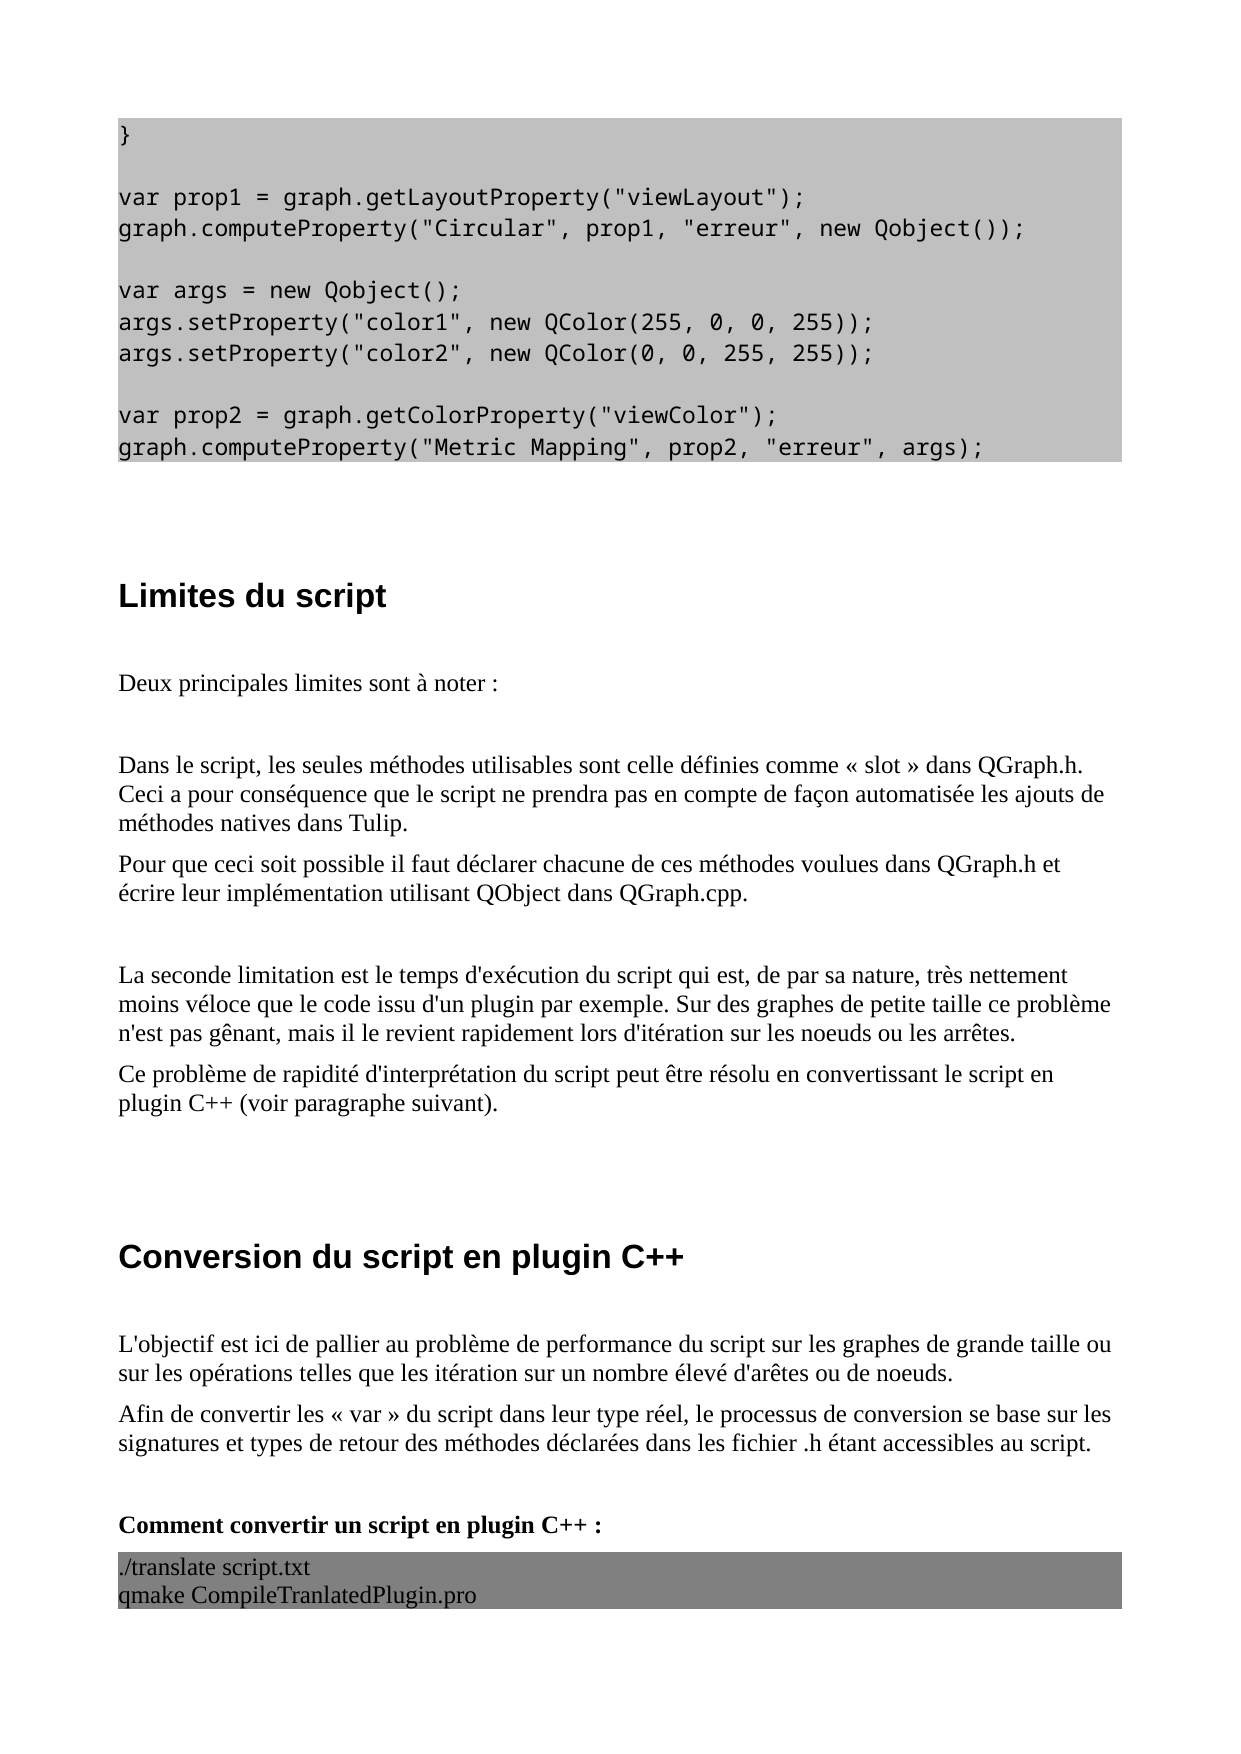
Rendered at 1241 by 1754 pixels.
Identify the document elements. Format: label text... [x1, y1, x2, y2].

text Comment convertir un script en plugin C++ : [118, 1510, 1122, 1539]
text Ce problème de rapidité d'interprétation du script peut être résolu en convertissant le script en plugin C++ (voir paragraphe suivant). [118, 1059, 1122, 1117]
subtitle Limites du script [118, 576, 1122, 614]
text Afin de convertir les « var » du script dans leur type réel, le processus de conversion se base sur les signatures et types de retour des méthodes déclarées dans les fichier .h étant accessibles au script. [118, 1399, 1122, 1457]
text Deux principales limites sont à noter : [118, 668, 1122, 697]
text L'objectif est ici de pallier au problème de performance du script sur les graphes de grande taille ou sur les opérations telles que les itération sur un nombre élevé d'arêtes ou de noeuds. [118, 1329, 1122, 1387]
text Pour que ceci soit possible il faut déclarer chacune de ces méthodes voulues dans QGraph.h et écrire leur implémentation utilisant QObject dans QGraph.cpp. [118, 849, 1122, 907]
subtitle Conversion du script en plugin C++ [118, 1237, 1122, 1275]
text Dans le script, les seules méthodes utilisables sont celle définies comme « slot » dans QGraph.h. Ceci a pour conséquence que le script ne prendra pas en compte de façon automatisée les ajouts de méthodes natives dans Tulip. [118, 750, 1122, 837]
text ./translate script.txt qmake CompileTranlatedPlugin.pro [118, 1552, 1122, 1609]
text } var prop1 = graph.getLayoutProperty("viewLayout"); graph.computeProperty("Circular", prop1, "erreur", new Qobject()); var args = new Qobject(); args.setProperty("color1", new QColor(255, 0, 0, 255)); args.setProperty("color2", new QColor(0, 0, 255, 255)); var prop2 = graph.getColorProperty("viewColor"); graph.computeProperty("Metric Mapping", prop2, "erreur", args); [118, 118, 1122, 462]
text La seconde limitation est le temps d'exécution du script qui est, de par sa nature, très nettement moins véloce que le code issu d'un plugin par exemple. Sur des graphes de petite taille ce problème n'est pas gênant, mais il le revient rapidement lors d'itération sur les noeuds ou les arrêtes. [118, 960, 1122, 1047]
